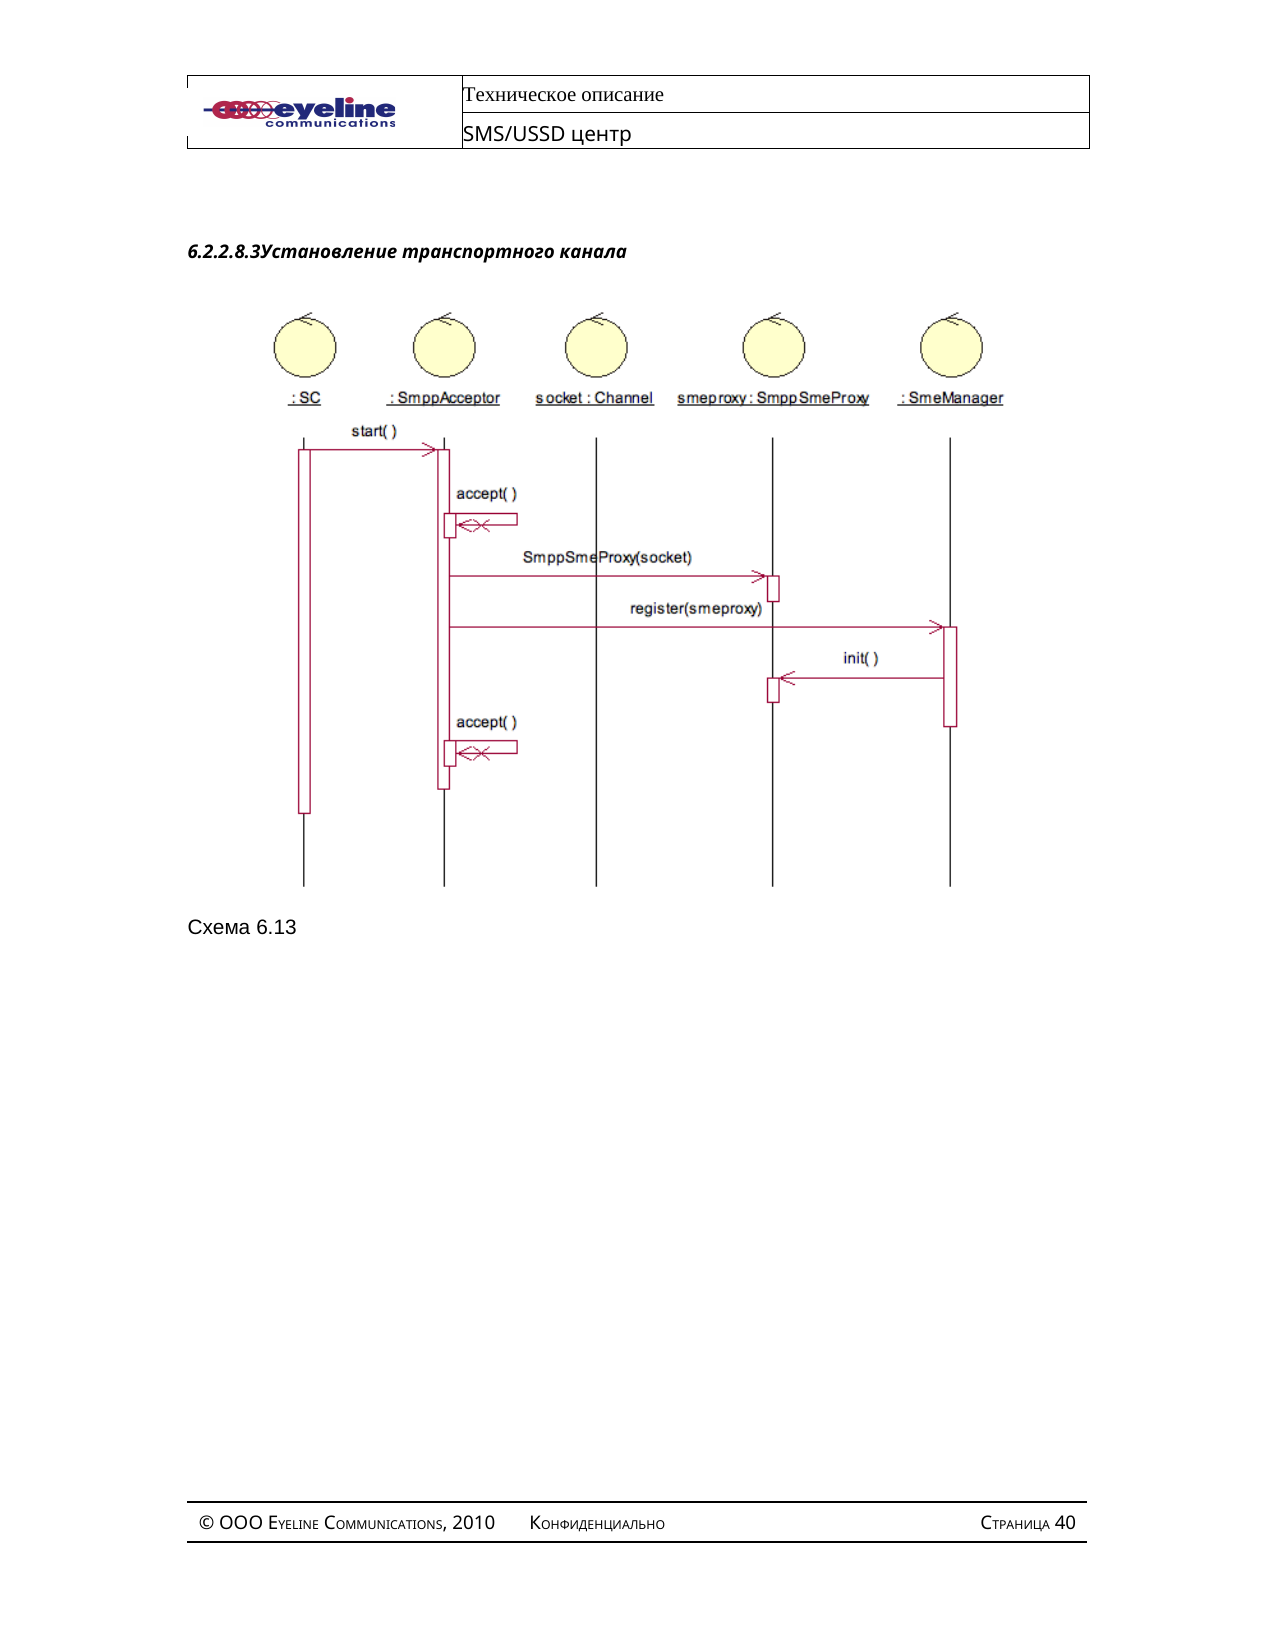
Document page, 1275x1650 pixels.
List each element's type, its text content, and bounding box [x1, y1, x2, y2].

subtitle Установление транспортного канала [187, 238, 1088, 263]
picture [203, 97, 396, 127]
picture [187, 282, 1088, 915]
text Схема 6.13 [187, 915, 1088, 939]
